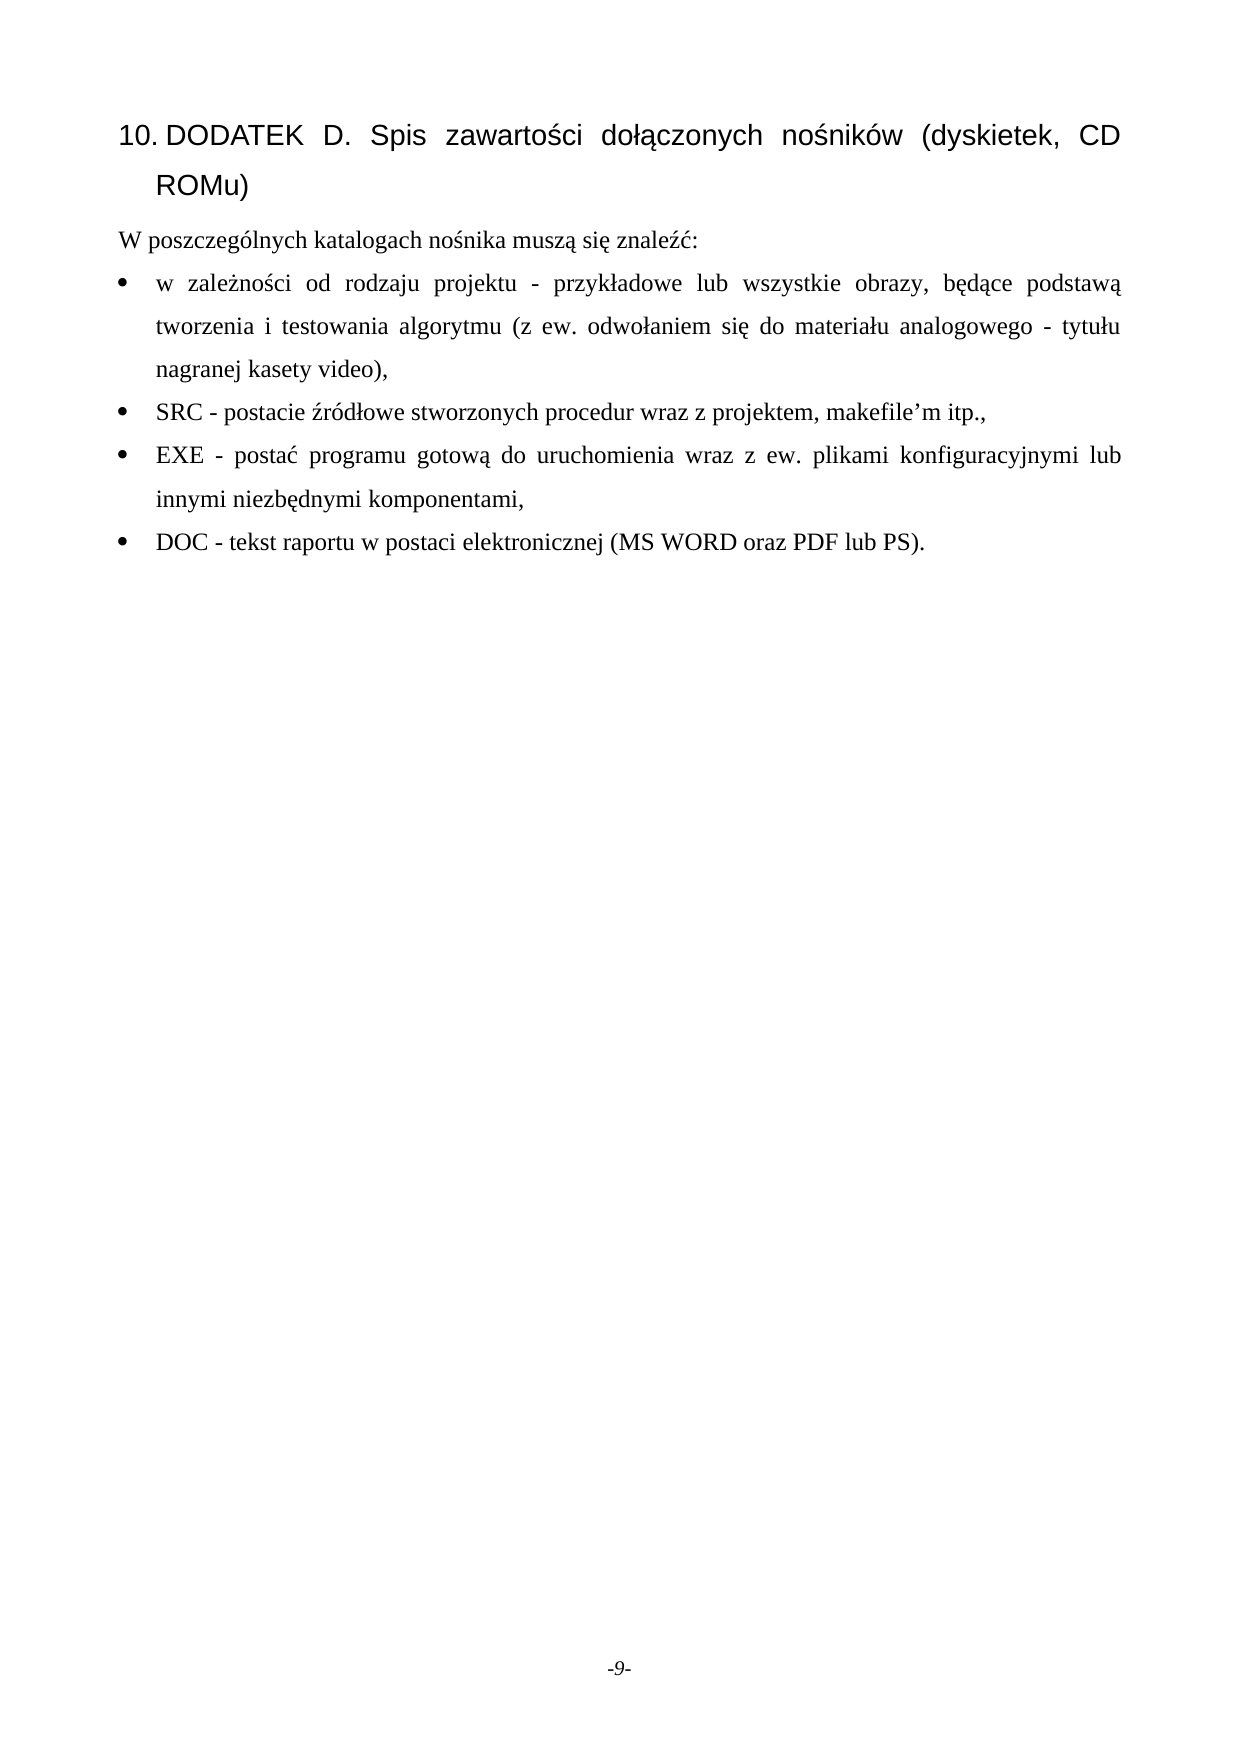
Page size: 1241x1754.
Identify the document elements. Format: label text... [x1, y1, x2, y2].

subtitle DODATEK D. Spis zawartości dołączonych nośników (dyskietek, CD ROMu) [118, 118, 1122, 202]
list w zależności od rodzaju projektu - przykładowe lub wszystkie obrazy, będące podstawą tworzenia i testowania algorytmu (z ew. odwołaniem się do materiału analogowego - tytułu nagranej kasety video), [118, 268, 1122, 383]
list SRC - postacie źródłowe stworzonych procedur wraz z projektem, makefile’m itp., [118, 397, 1122, 426]
text W poszczególnych katalogach nośnika muszą się znaleźć: [118, 225, 1122, 254]
list EXE - postać programu gotową do uruchomienia wraz z ew. plikami konfiguracyjnymi lub innymi niezbędnymi komponentami, [118, 441, 1122, 512]
list DOC - tekst raportu w postaci elektronicznej (MS WORD oraz PDF lub PS). [118, 527, 1122, 556]
